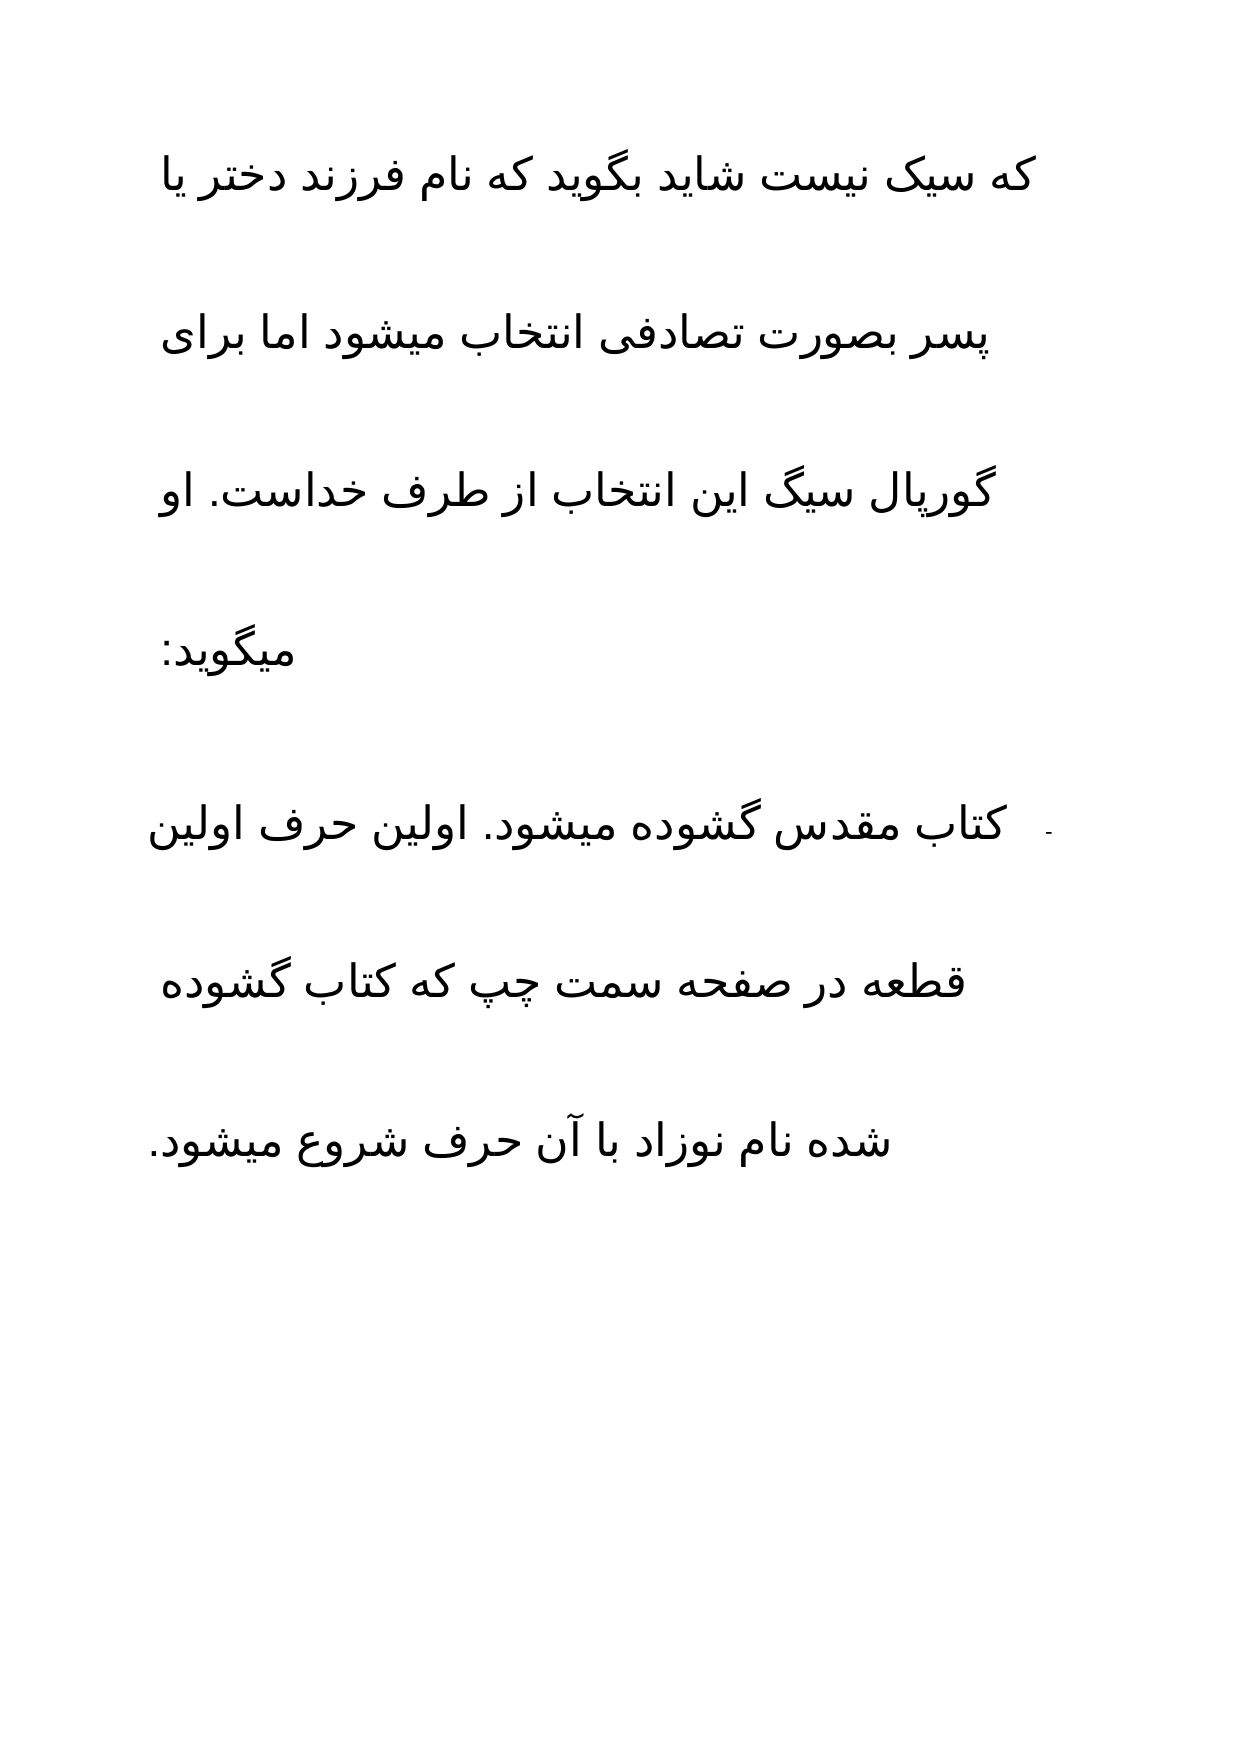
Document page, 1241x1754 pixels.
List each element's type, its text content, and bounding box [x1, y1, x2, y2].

list کتاب مقدس گشوده میشود. اولین حرف اولین قطعه در صفحه سمت چپ که کتاب گشوده شده نام نوزاد با آن حرف شروع میشود. [148, 797, 1055, 1166]
text که سیک نیست شاید بگوید که نام فرزند دختر یا پسر بصورت تصادفی انتخاب میشود اما برای گورپال سیگ این انتخاب از طرف خداست. او میگوید: [148, 148, 1093, 675]
